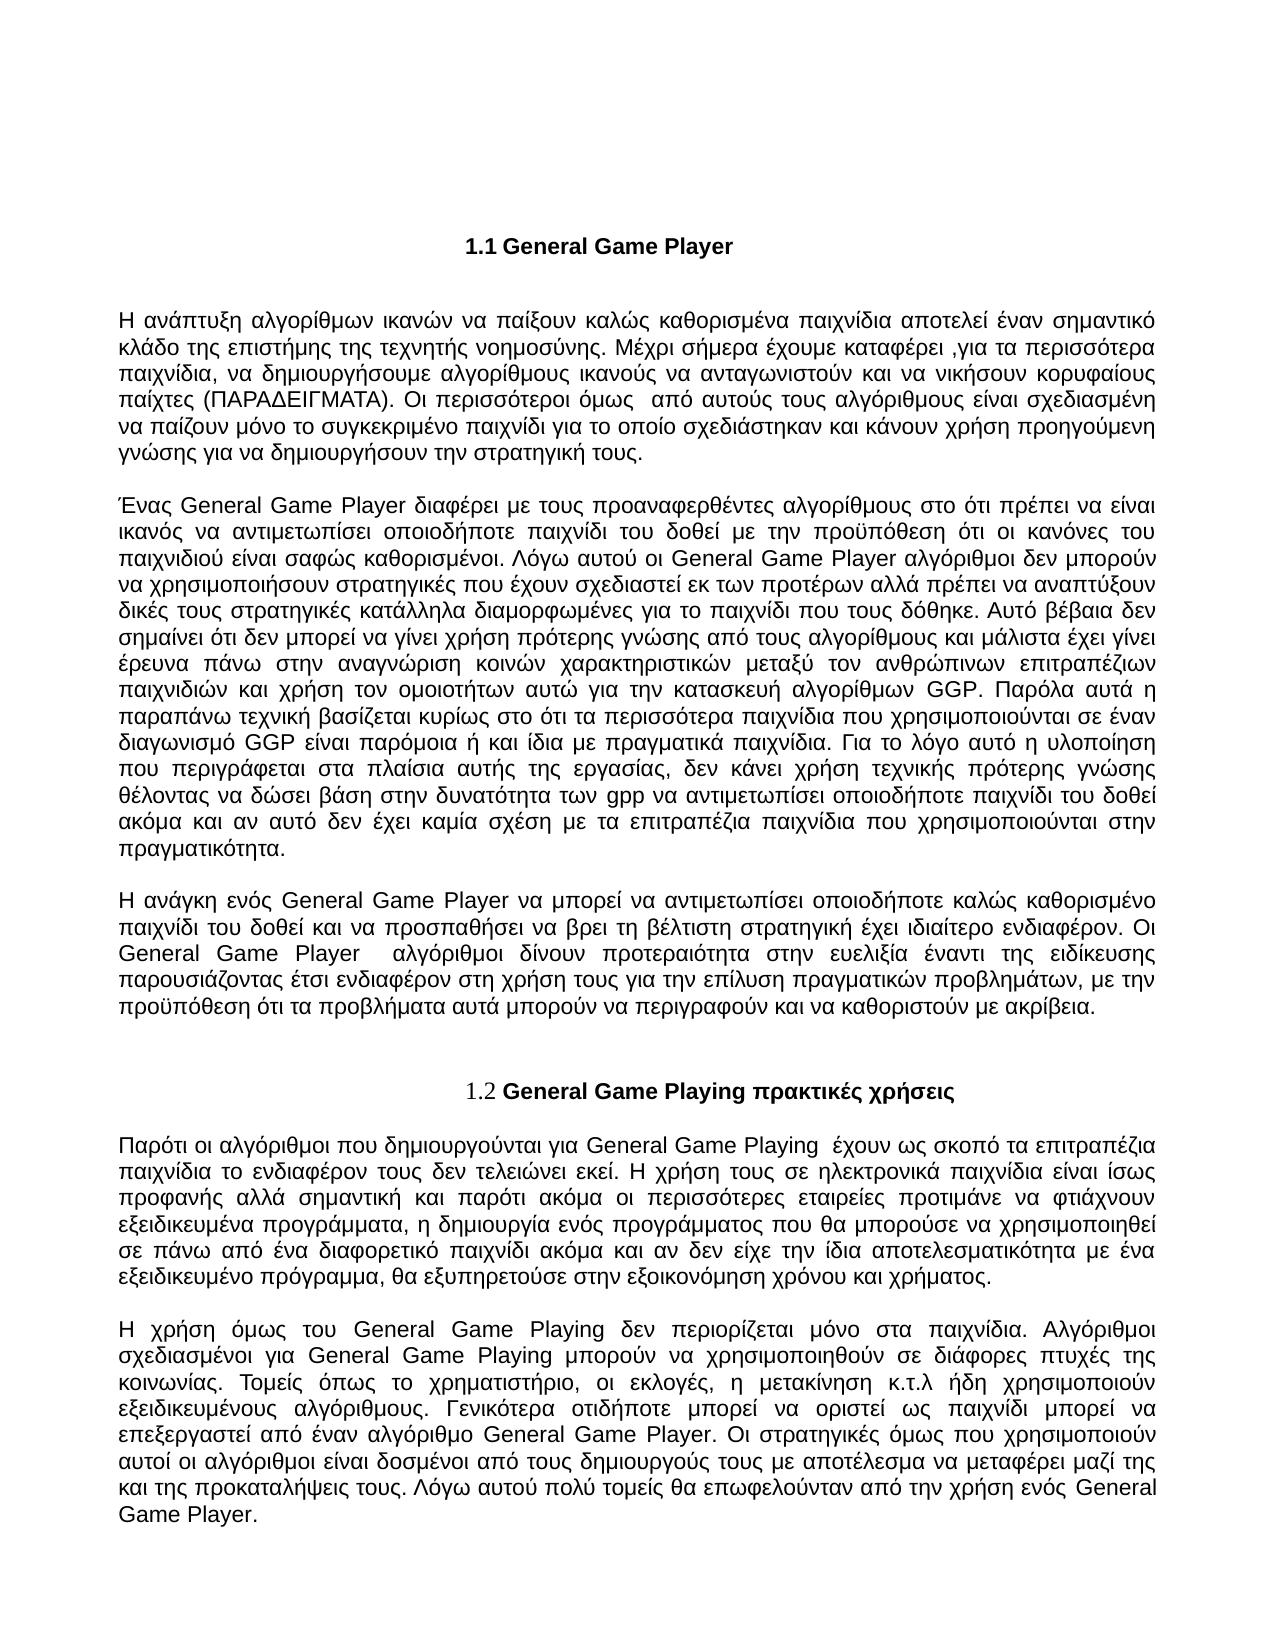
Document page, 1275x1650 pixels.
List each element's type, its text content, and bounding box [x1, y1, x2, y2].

text Η ανάγκη ενός General Game Player να μπορεί να αντιμετωπίσει οποιοδήποτε καλώς καθορισμένο παιχνίδι του δοθεί και να προσπαθήσει να βρει τη βέλτιστη στρατηγική έχει ιδιαίτερο ενδιαφέρον. Οι General Game Player αλγόριθμοι δίνουν προτεραιότητα στην ευελιξία έναντι της ειδίκευσης παρουσιάζοντας έτσι ενδιαφέρον στη χρήση τους για την επίλυση πραγματικών προβλημάτων, με την προϋπόθεση ότι τα προβλήματα αυτά μπορούν να περιγραφούν και να καθοριστούν με ακρίβεια. [118, 887, 1157, 1019]
list General Game Player [465, 233, 1157, 259]
text Παρότι οι αλγόριθμοι που δημιουργούνται για General Game Playing έχουν ως σκοπό τα επιτραπέζια παιχνίδια το ενδιαφέρον τους δεν τελειώνει εκεί. Η χρήση τους σε ηλεκτρονικά παιχνίδια είναι ίσως προφανής αλλά σημαντική και παρότι ακόμα οι περισσότερες εταιρείες προτιμάνε να φτιάχνουν εξειδικευμένα προγράμματα, η δημιουργία ενός προγράμματος που θα μπορούσε να χρησιμοποιηθεί σε πάνω από ένα διαφορετικό παιχνίδι ακόμα και αν δεν είχε την ίδια αποτελεσματικότητα με ένα εξειδικευμένο πρόγραμμα, θα εξυπηρετούσε στην εξοικονόμηση χρόνου και χρήματος. [118, 1132, 1157, 1290]
text Η ανάπτυξη αλγορίθμων ικανών να παίξουν καλώς καθορισμένα παιχνίδια αποτελεί έναν σημαντικό κλάδο της επιστήμης της τεχνητής νοημοσύνης. Μέχρι σήμερα έχουμε καταφέρει ,για τα περισσότερα παιχνίδια, να δημιουργήσουμε αλγορίθμους ικανούς να ανταγωνιστούν και να νικήσουν κορυφαίους παίχτες (ΠΑΡΑΔΕΙΓΜΑΤΑ). Οι περισσότεροι όμως από αυτούς τους αλγόριθμους είναι σχεδιασμένη να παίζουν μόνο το συγκεκριμένο παιχνίδι για το οποίο σχεδιάστηκαν και κάνουν χρήση προηγούμενη γνώσης για να δημιουργήσουν την στρατηγική τους. [118, 307, 1157, 466]
text Ένας General Game Player διαφέρει με τους προαναφερθέντες αλγορίθμους στο ότι πρέπει να είναι ικανός να αντιμετωπίσει οποιοδήποτε παιχνίδι του δοθεί με την προϋπόθεση ότι οι κανόνες του παιχνιδιού είναι σαφώς καθορισμένοι. Λόγω αυτού οι General Game Player αλγόριθμοι δεν μπορούν να χρησιμοποιήσουν στρατηγικές που έχουν σχεδιαστεί εκ των προτέρων αλλά πρέπει να αναπτύξουν δικές τους στρατηγικές κατάλληλα διαμορφωμένες για το παιχνίδι που τους δόθηκε. Αυτό βέβαια δεν σημαίνει ότι δεν μπορεί να γίνει χρήση πρότερης γνώσης από τους αλγορίθμους και μάλιστα έχει γίνει έρευνα πάνω στην αναγνώριση κοινών χαρακτηριστικών μεταξύ τον ανθρώπινων επιτραπέζιων παιχνιδιών και χρήση τον ομοιοτήτων αυτώ για την κατασκευή αλγορίθμων GGP. Παρόλα αυτά η παραπάνω τεχνική βασίζεται κυρίως στο ότι τα περισσότερα παιχνίδια που χρησιμοποιούνται σε έναν διαγωνισμό GGP είναι παρόμοια ή και ίδια με πραγματικά παιχνίδια. Για το λόγο αυτό η υλοποίηση που περιγράφεται στα πλαίσια αυτής της εργασίας, δεν κάνει χρήση τεχνικής πρότερης γνώσης θέλοντας να δώσει βάση στην δυνατότητα των gpp να αντιμετωπίσει οποιοδήποτε παιχνίδι του δοθεί ακόμα και αν αυτό δεν έχει καμία σχέση με τα επιτραπέζια παιχνίδια που χρησιμοποιούνται στην πραγματικότητα. [118, 492, 1157, 861]
list General Game Playing πρακτικές χρήσεις [465, 1076, 1157, 1105]
text Η χρήση όμως του General Game Playing δεν περιορίζεται μόνο στα παιχνίδια. Αλγόριθμοι σχεδιασμένοι για General Game Playing μπορούν να χρησιμοποιηθούν σε διάφορες πτυχές της κοινωνίας. Τομείς όπως το χρηματιστήριο, οι εκλογές, η μετακίνηση κ.τ.λ ήδη χρησιμοποιούν εξειδικευμένους αλγόριθμους. Γενικότερα οτιδήποτε μπορεί να οριστεί ως παιχνίδι μπορεί να επεξεργαστεί από έναν αλγόριθμο General Game Player. Οι στρατηγικές όμως που χρησιμοποιούν αυτοί οι αλγόριθμοι είναι δοσμένοι από τους δημιουργούς τους με αποτέλεσμα να μεταφέρει μαζί της και της προκαταλήψεις τους. Λόγω αυτού πολύ τομείς θα επωφελούνταν από την χρήση ενός General Game Player. [118, 1316, 1157, 1527]
